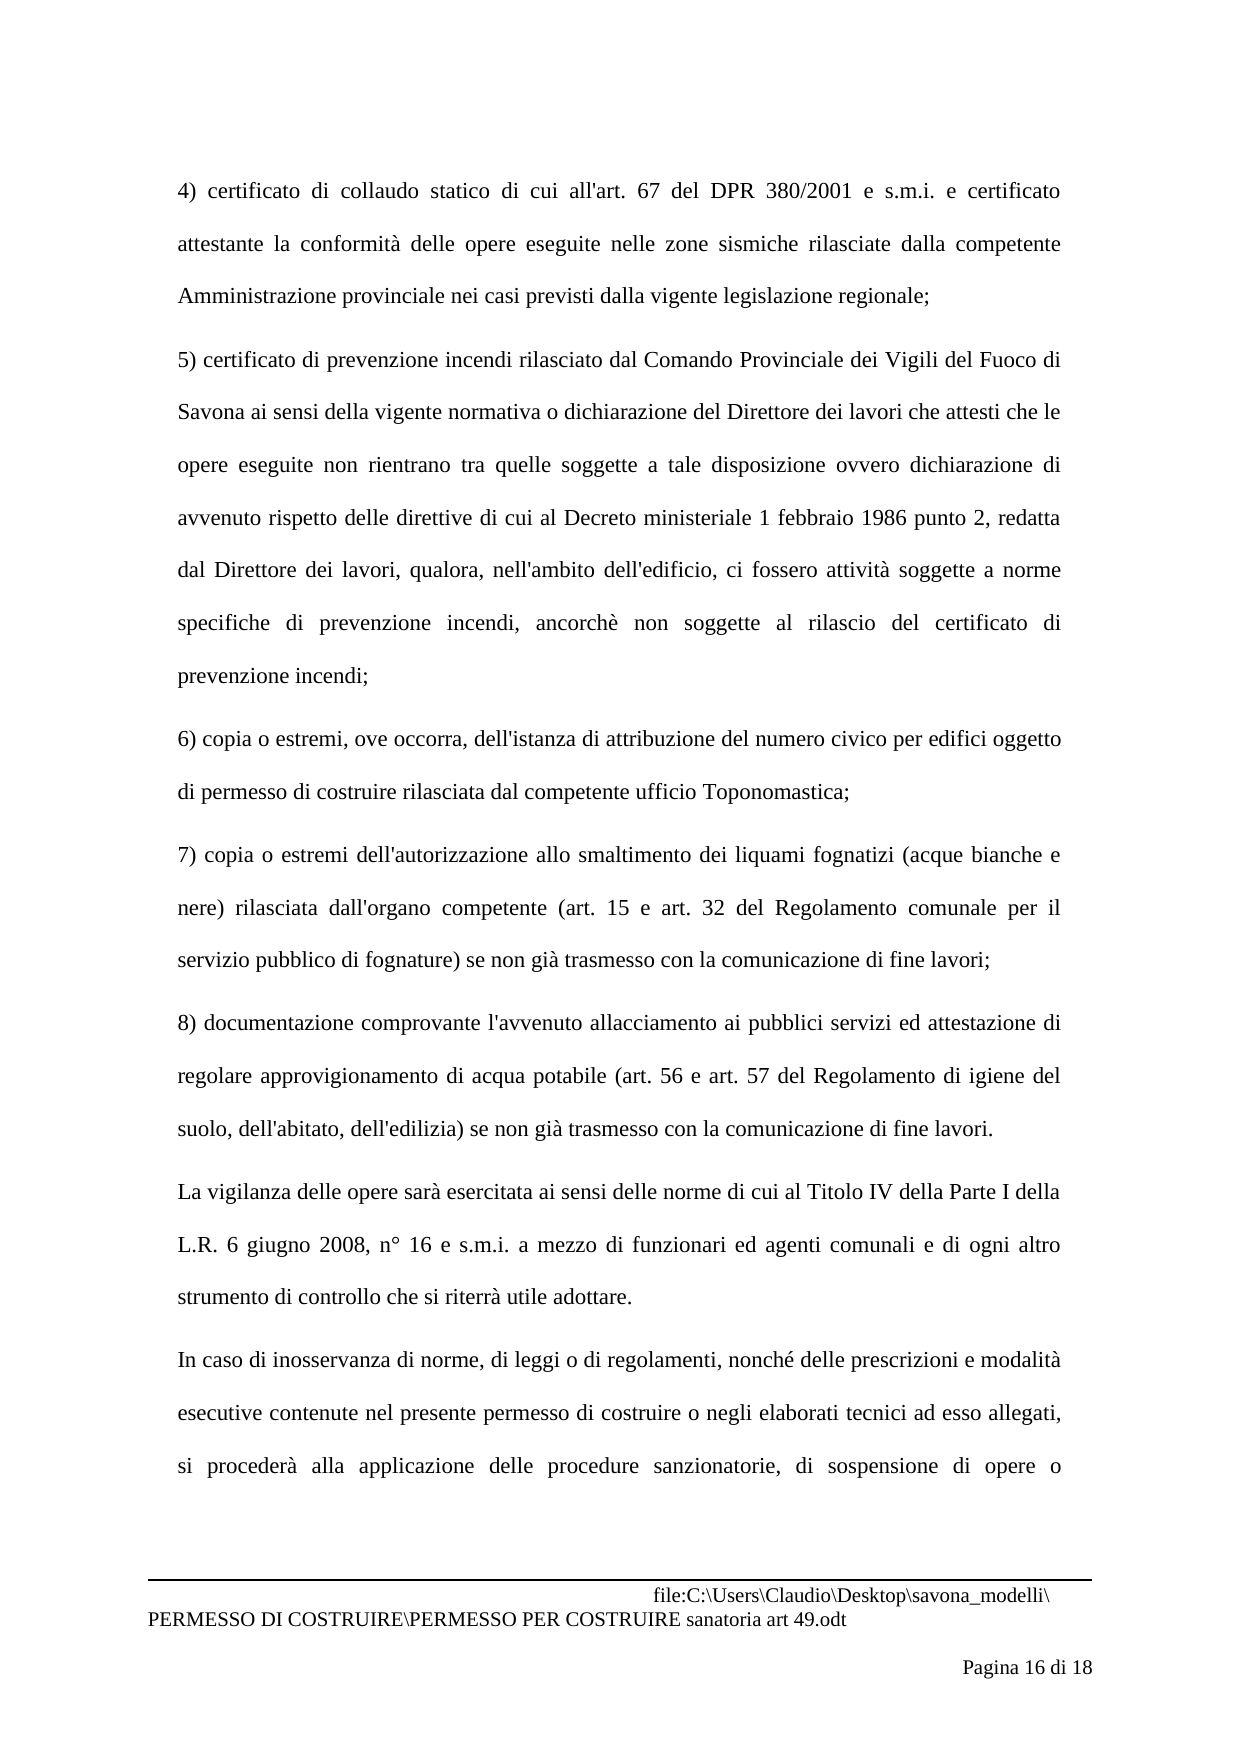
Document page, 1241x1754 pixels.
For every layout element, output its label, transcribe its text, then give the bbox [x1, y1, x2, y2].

text 8) documentazione comprovante l'avvenuto allacciamento ai pubblici servizi ed attestazione di regolare approvigionamento di acqua potabile (art. 56 e art. 57 del Regolamento di igiene del suolo, dell'abitato, dell'edilizia) se non già trasmesso con la comunicazione di fine lavori. [177, 1009, 1063, 1141]
text 6) copia o estremi, ove occorra, dell'istanza di attribuzione del numero civico per edifici oggetto di permesso di costruire rilasciata dal competente ufficio Toponomastica; [177, 725, 1063, 804]
text 4) certificato di collaudo statico di cui all'art. 67 del DPR 380/2001 e s.m.i. e certificato attestante la conformità delle opere eseguite nelle zone sismiche rilasciate dalla competente Amministrazione provinciale nei casi previsti dalla vigente legislazione regionale; [177, 177, 1063, 309]
text In caso di inosservanza di norme, di leggi o di regolamenti, nonché delle prescrizioni e modalità esecutive contenute nel presente permesso di costruire o negli elaborati tecnici ad esso allegati, si procederà alla applicazione delle procedure sanzionatorie, di sospensione di opere o [177, 1347, 1063, 1478]
text 7) copia o estremi dell'autorizzazione allo smaltimento dei liquami fognatizi (acque bianche e nere) rilasciata dall'organo competente (art. 15 e art. 32 del Regolamento comunale per il servizio pubblico di fognature) se non già trasmesso con la comunicazione di fine lavori; [177, 841, 1063, 973]
text 5) certificato di prevenzione incendi rilasciato dal Comando Provinciale dei Vigili del Fuoco di Savona ai sensi della vigente normativa o dichiarazione del Direttore dei lavori che attesti che le opere eseguite non rientrano tra quelle soggette a tale disposizione ovvero dichiarazione di avvenuto rispetto delle direttive di cui al Decreto ministeriale 1 febbraio 1986 punto 2, redatta dal Direttore dei lavori, qualora, nell'ambito dell'edificio, ci fossero attività soggette a norme specifiche di prevenzione incendi, ancorchè non soggette al rilascio del certificato di prevenzione incendi; [177, 346, 1063, 688]
text La vigilanza delle opere sarà esercitata ai sensi delle norme di cui al Titolo IV della Parte I della L.R. 6 giugno 2008, n° 16 e s.m.i. a mezzo di funzionari ed agenti comunali e di ogni altro strumento di controllo che si riterrà utile adottare. [177, 1178, 1063, 1310]
